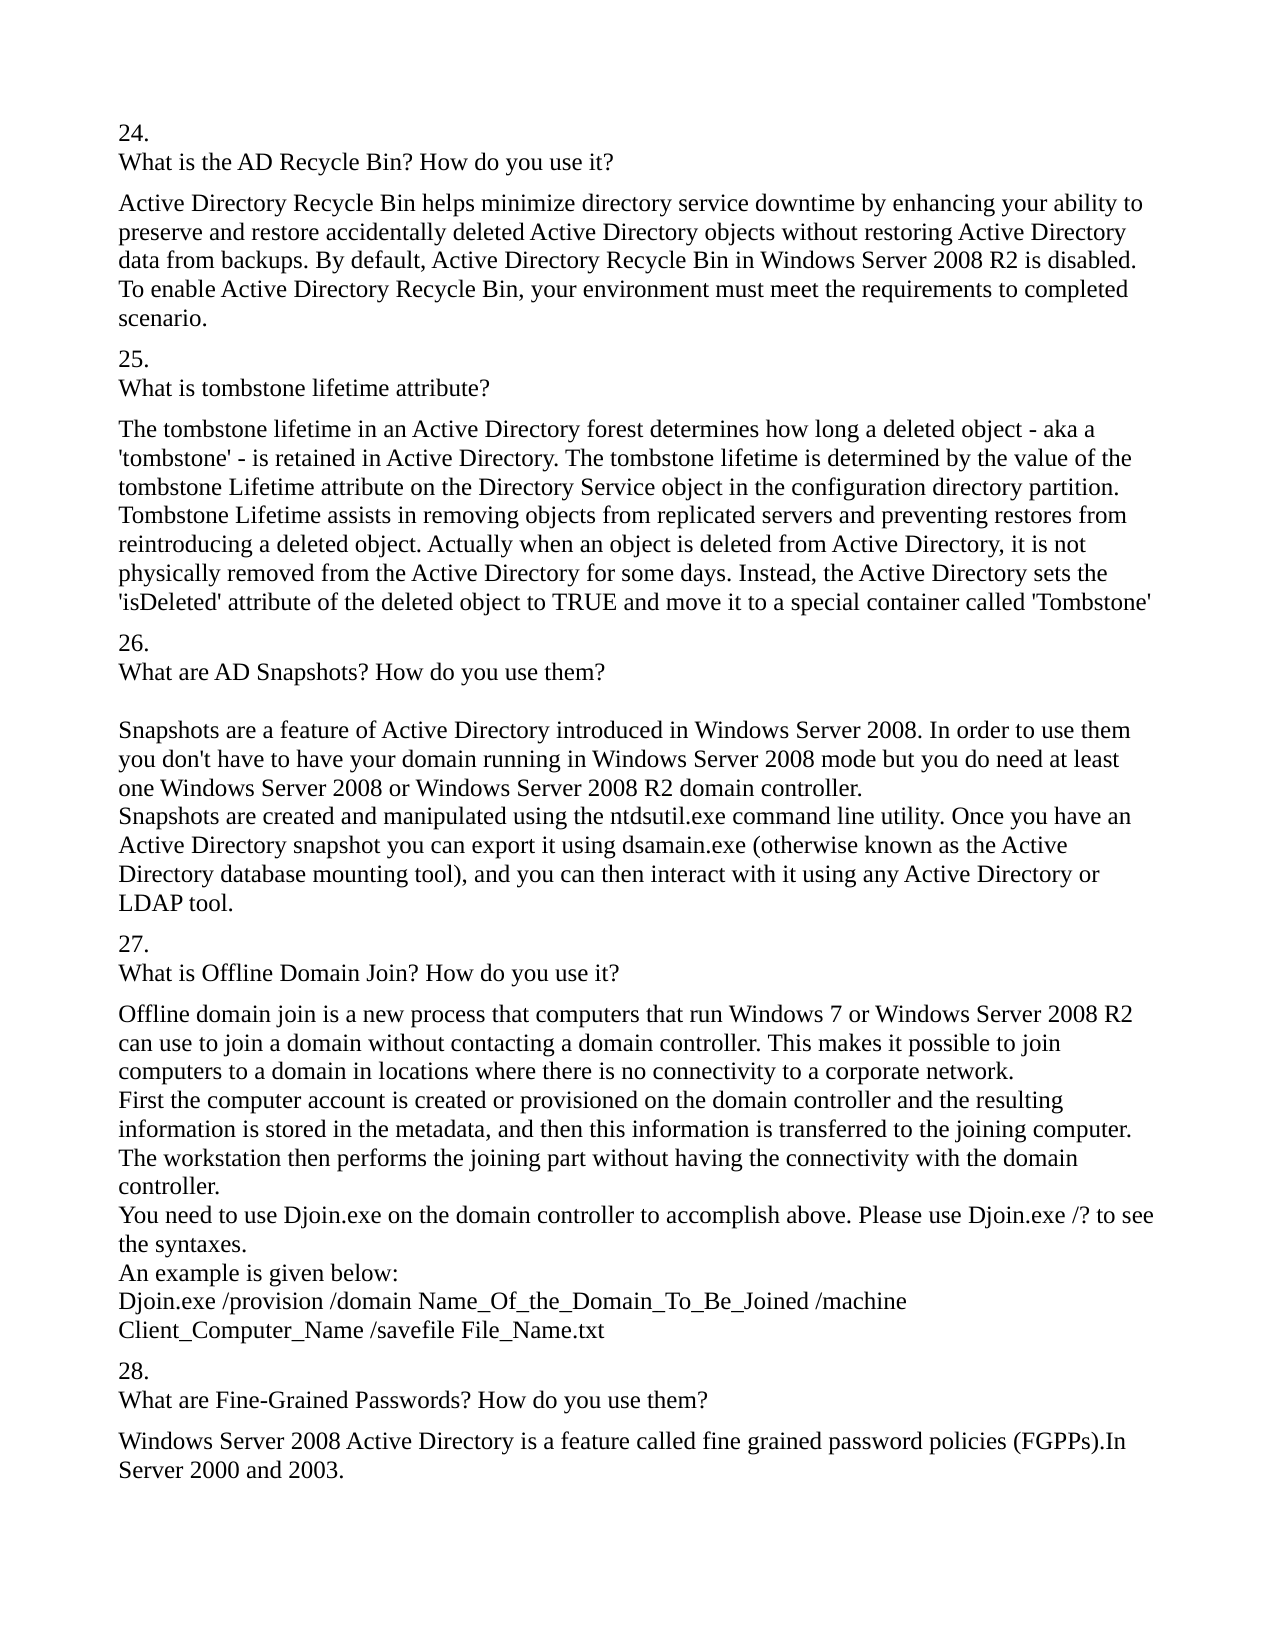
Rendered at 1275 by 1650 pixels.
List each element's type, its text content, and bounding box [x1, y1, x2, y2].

text What is Offline Domain Join? How do you use it? [118, 958, 1157, 986]
text What are Fine-Grained Passwords? How do you use them? [118, 1385, 1157, 1414]
text The tombstone lifetime in an Active Directory forest determines how long a deleted object - aka a 'tombstone' - is retained in Active Directory. The tombstone lifetime is determined by the value of the tombstone Lifetime attribute on the Directory Service object in the configuration directory partition. Tombstone Lifetime assists in removing objects from replicated servers and preventing restores from reintroducing a deleted object. Actually when an object is deleted from Active Directory, it is not physically removed from the Active Directory for some days. Instead, the Active Directory sets the 'isDeleted' attribute of the deleted object to TRUE and move it to a special container called 'Tombstone' [118, 414, 1157, 616]
text What is the AD Recycle Bin? How do you use it? [118, 147, 1157, 176]
text Windows Server 2008 Active Directory is a feature called fine grained password policies (FGPPs).In Server 2000 and 2003. [118, 1426, 1157, 1484]
text 26. [118, 628, 1157, 657]
text 25. [118, 344, 1157, 373]
text What is tombstone lifetime attribute? [118, 373, 1157, 402]
text 28. [118, 1356, 1157, 1385]
text 24. [118, 118, 1157, 147]
text Active Directory Recycle Bin helps minimize directory service downtime by enhancing your ability to preserve and restore accidentally deleted Active Directory objects without restoring Active Directory data from backups. By default, Active Directory Recycle Bin in Windows Server 2008 R2 is disabled. To enable Active Directory Recycle Bin, your environment must meet the requirements to completed scenario. [118, 188, 1157, 332]
text 27. [118, 929, 1157, 958]
text Offline domain join is a new process that computers that run Windows 7 or Windows Server 2008 R2 can use to join a domain without contacting a domain controller. This makes it possible to join computers to a domain in locations where there is no connectivity to a corporate network. First the computer account is created or provisioned on the domain controller and the resulting information is stored in the metadata, and then this information is transferred to the joining computer. The workstation then performs the joining part without having the connectivity with the domain controller. You need to use Djoin.exe on the domain controller to accomplish above. Please use Djoin.exe /? to see the syntaxes. An example is given below: Djoin.exe /provision /domain Name_Of_the_Domain_To_Be_Joined /machine Client_Computer_Name /savefile File_Name.txt [118, 999, 1157, 1344]
text What are AD Snapshots? How do you use them? [118, 657, 1157, 686]
text Snapshots are a feature of Active Directory introduced in Windows Server 2008. In order to use them you don't have to have your domain running in Windows Server 2008 mode but you do need at least one Windows Server 2008 or Windows Server 2008 R2 domain controller. Snapshots are created and manipulated using the ntdsutil.exe command line utility. Once you have an Active Directory snapshot you can export it using dsamain.exe (otherwise known as the Active Directory database mounting tool), and you can then interact with it using any Active Directory or LDAP tool. [118, 715, 1157, 916]
